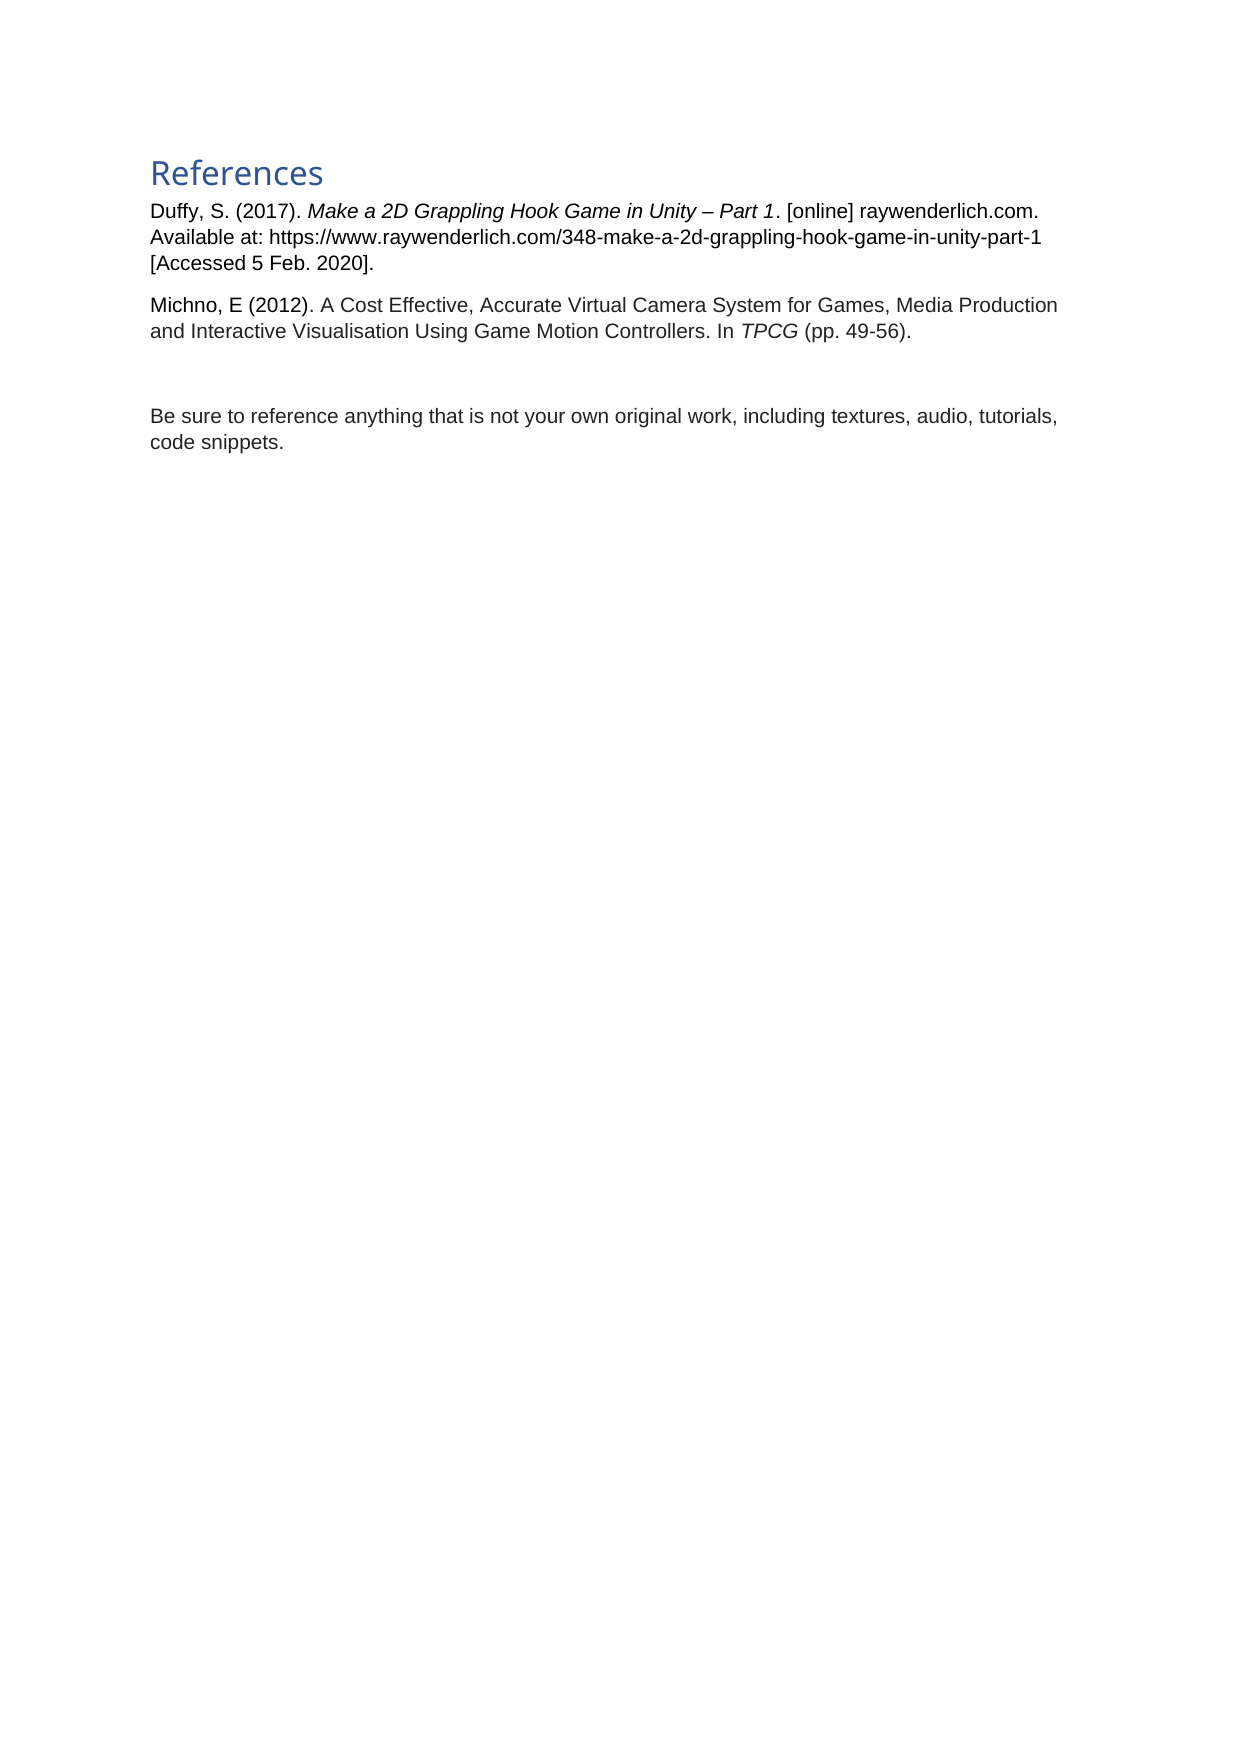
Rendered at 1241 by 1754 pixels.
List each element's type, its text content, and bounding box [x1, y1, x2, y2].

subtitle References [150, 150, 1090, 195]
text Michno, E (2012). A Cost Effective, Accurate Virtual Camera System for Games, Media Production and Interactive Visualisation Using Game Motion Controllers. In TPCG (pp. 49-56). [150, 293, 1090, 343]
text Be sure to reference anything that is not your own original work, including textures, audio, tutorials, code snippets. [150, 404, 1090, 454]
text Duffy, S. (2017). Make a 2D Grappling Hook Game in Unity – Part 1. [online] raywenderlich.com. Available at: https://www.raywenderlich.com/348-make-a-2d-grappling-hook-game-in-unity-part-1 [Accessed 5 Feb. 2020]. [150, 199, 1090, 274]
